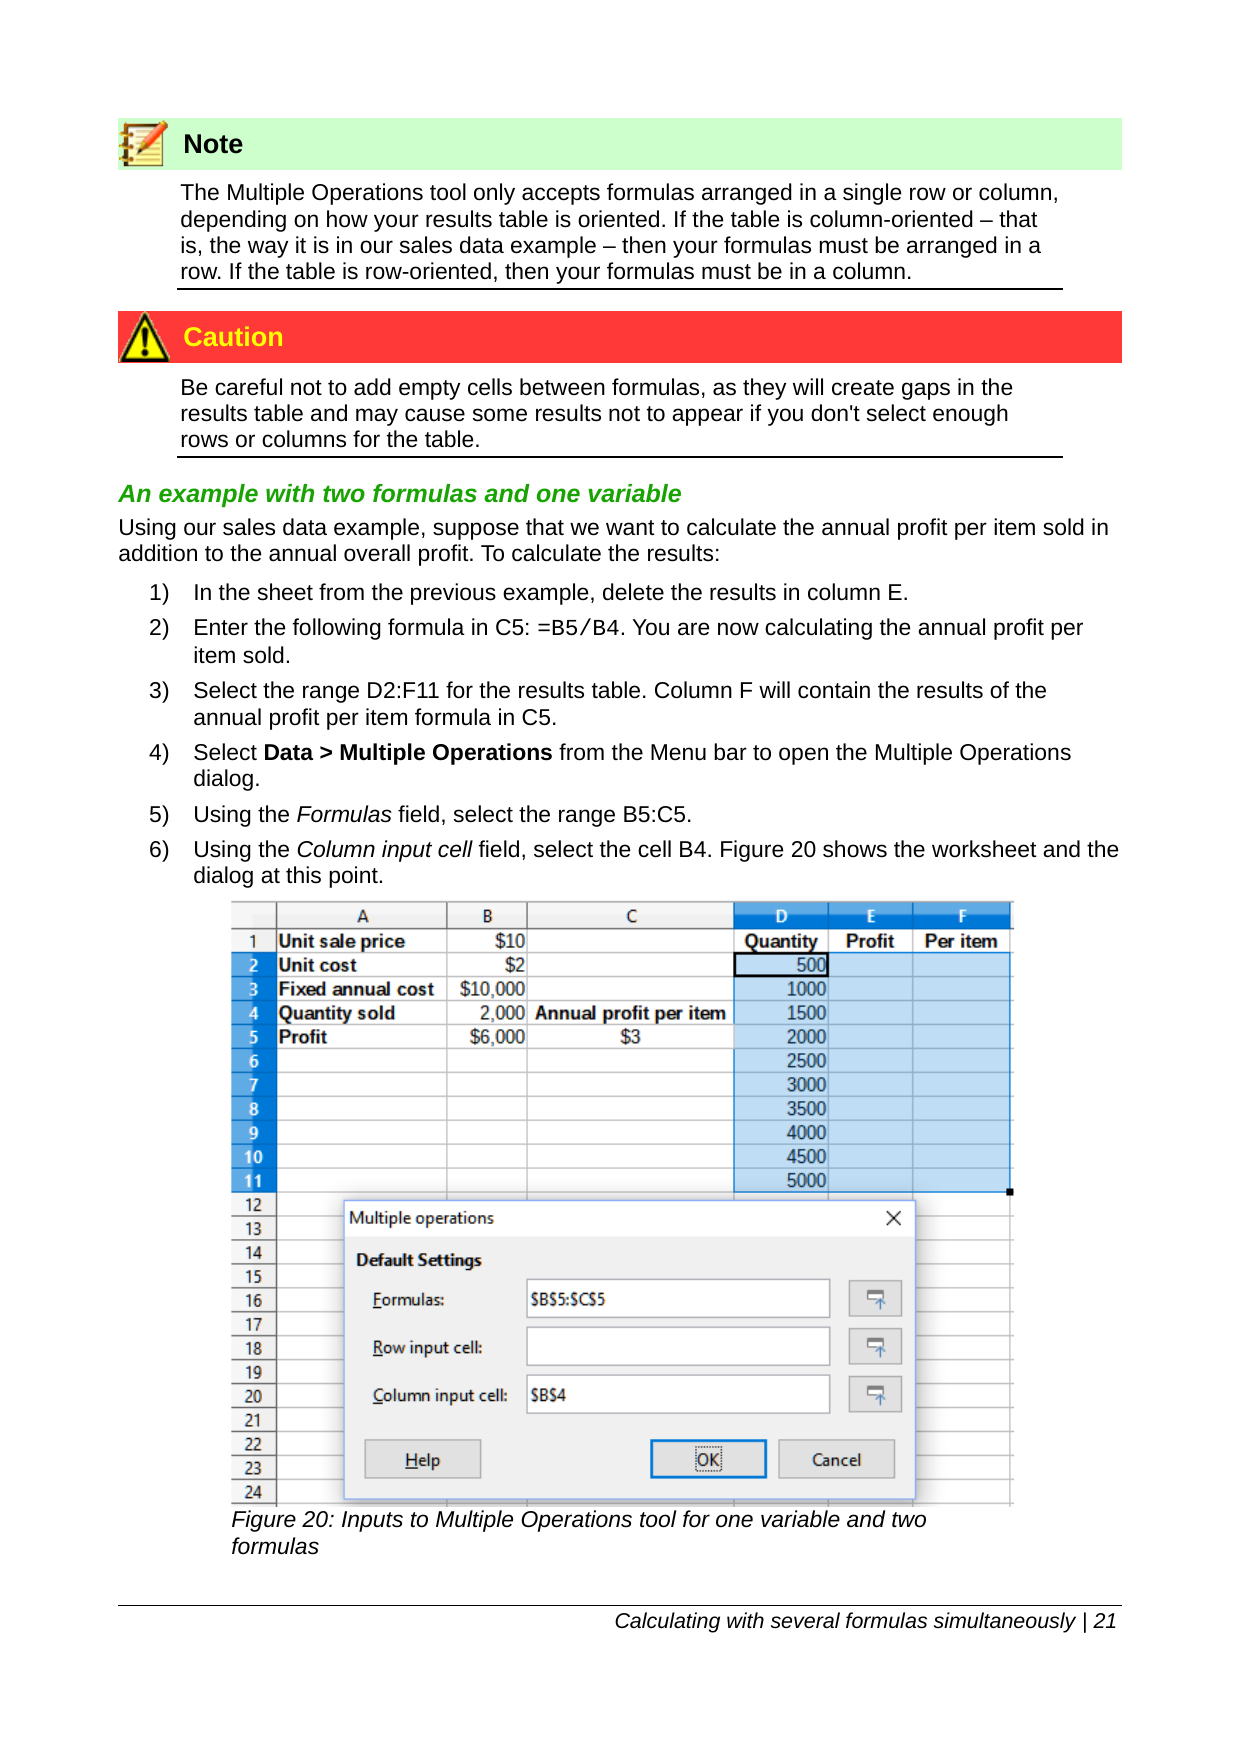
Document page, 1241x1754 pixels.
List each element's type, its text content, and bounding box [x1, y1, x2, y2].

subtitle Note [118, 118, 1122, 170]
picture [119, 119, 170, 170]
list Using the Column input cell field, select the cell B4. Figure 20 shows the worksheet and the dialog at this point. [169, 836, 1122, 888]
subtitle An example with two formulas and one variable [118, 479, 1122, 507]
list Select the range D2:F11 for the results table. Column F will contain the results of the annual profit per item formula in C5. [169, 677, 1122, 730]
text Using our sales data example, suppose that we want to calculate the annual profit per item sold in addition to the annual overall profit. To calculate the results: [118, 513, 1122, 566]
list Select Data > Multiple Operations from the Menu bar to open the Multiple Operations dialog. [169, 739, 1122, 792]
text Be careful not to add empty cells between formulas, as they will create gaps in the results table and may cause some results not to appear if you don't select enough rows or columns for the table. [177, 371, 1063, 456]
subtitle Caution [118, 311, 1122, 363]
text Figure 20: Inputs to Multiple Operations tool for one variable and two formulas [231, 1507, 1009, 1559]
list Enter the following formula in C5: =B5/B4. You are now calculating the annual profit per item sold. [169, 614, 1122, 668]
text The Multiple Operations tool only accepts formulas arranged in a single row or column, depending on how your results table is oriented. If the table is column-oriented – that is, the way it is in our sales data example – then your formulas must be arranged in a row. If the table is row-oriented, then your formulas must be in a column. [177, 176, 1063, 288]
picture [231, 900, 1015, 1507]
list In the sheet from the previous example, delete the results in column E. [169, 579, 1122, 605]
list Using the Formulas field, select the range B5:C5. [169, 801, 1122, 827]
picture [119, 311, 170, 362]
